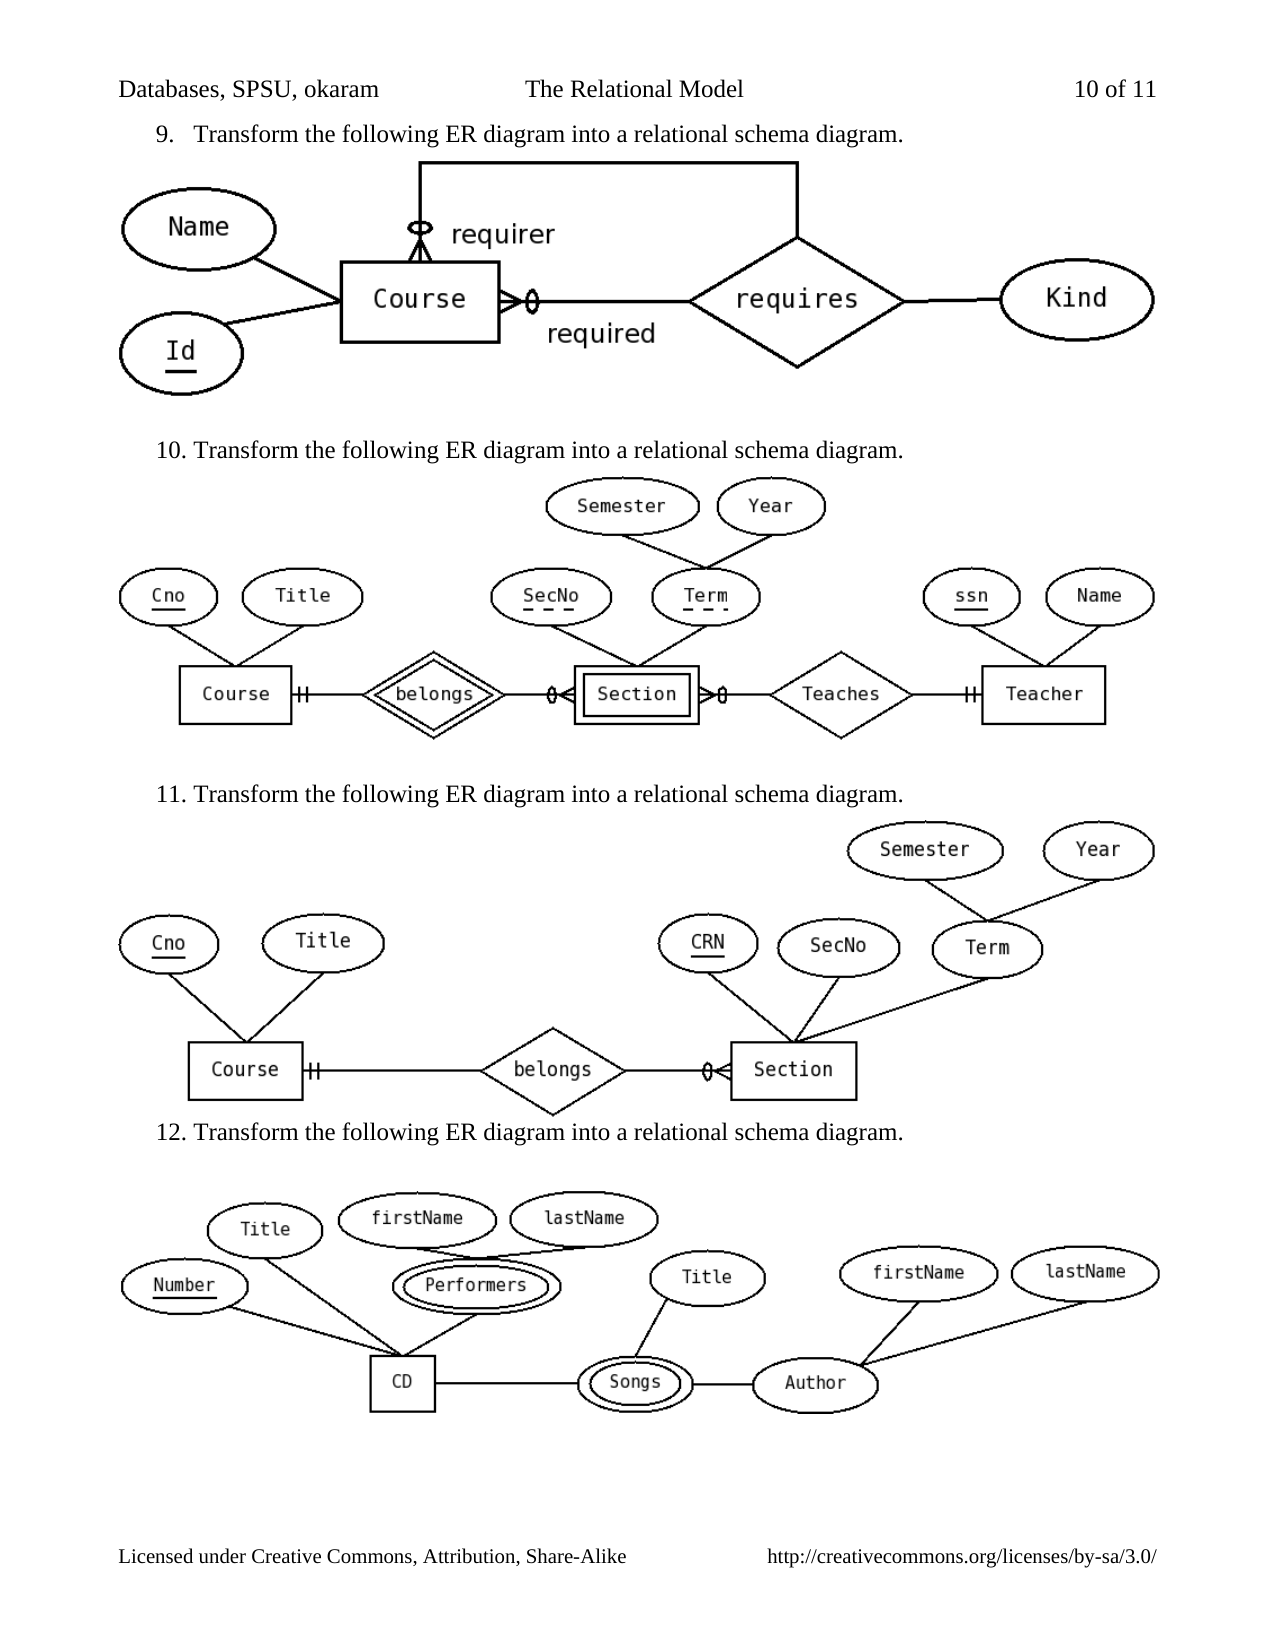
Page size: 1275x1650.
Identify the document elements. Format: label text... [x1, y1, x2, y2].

list Transform the following ER diagram into a relational schema diagram. [156, 1118, 1157, 1145]
picture [118, 160, 1157, 397]
picture [118, 476, 1157, 741]
picture [120, 1191, 1160, 1414]
picture [118, 820, 1157, 1118]
list Transform the following ER diagram into a relational schema diagram. [156, 437, 1157, 464]
list Transform the following ER diagram into a relational schema diagram. [156, 780, 1157, 808]
list Transform the following ER diagram into a relational schema diagram. [156, 120, 1157, 148]
